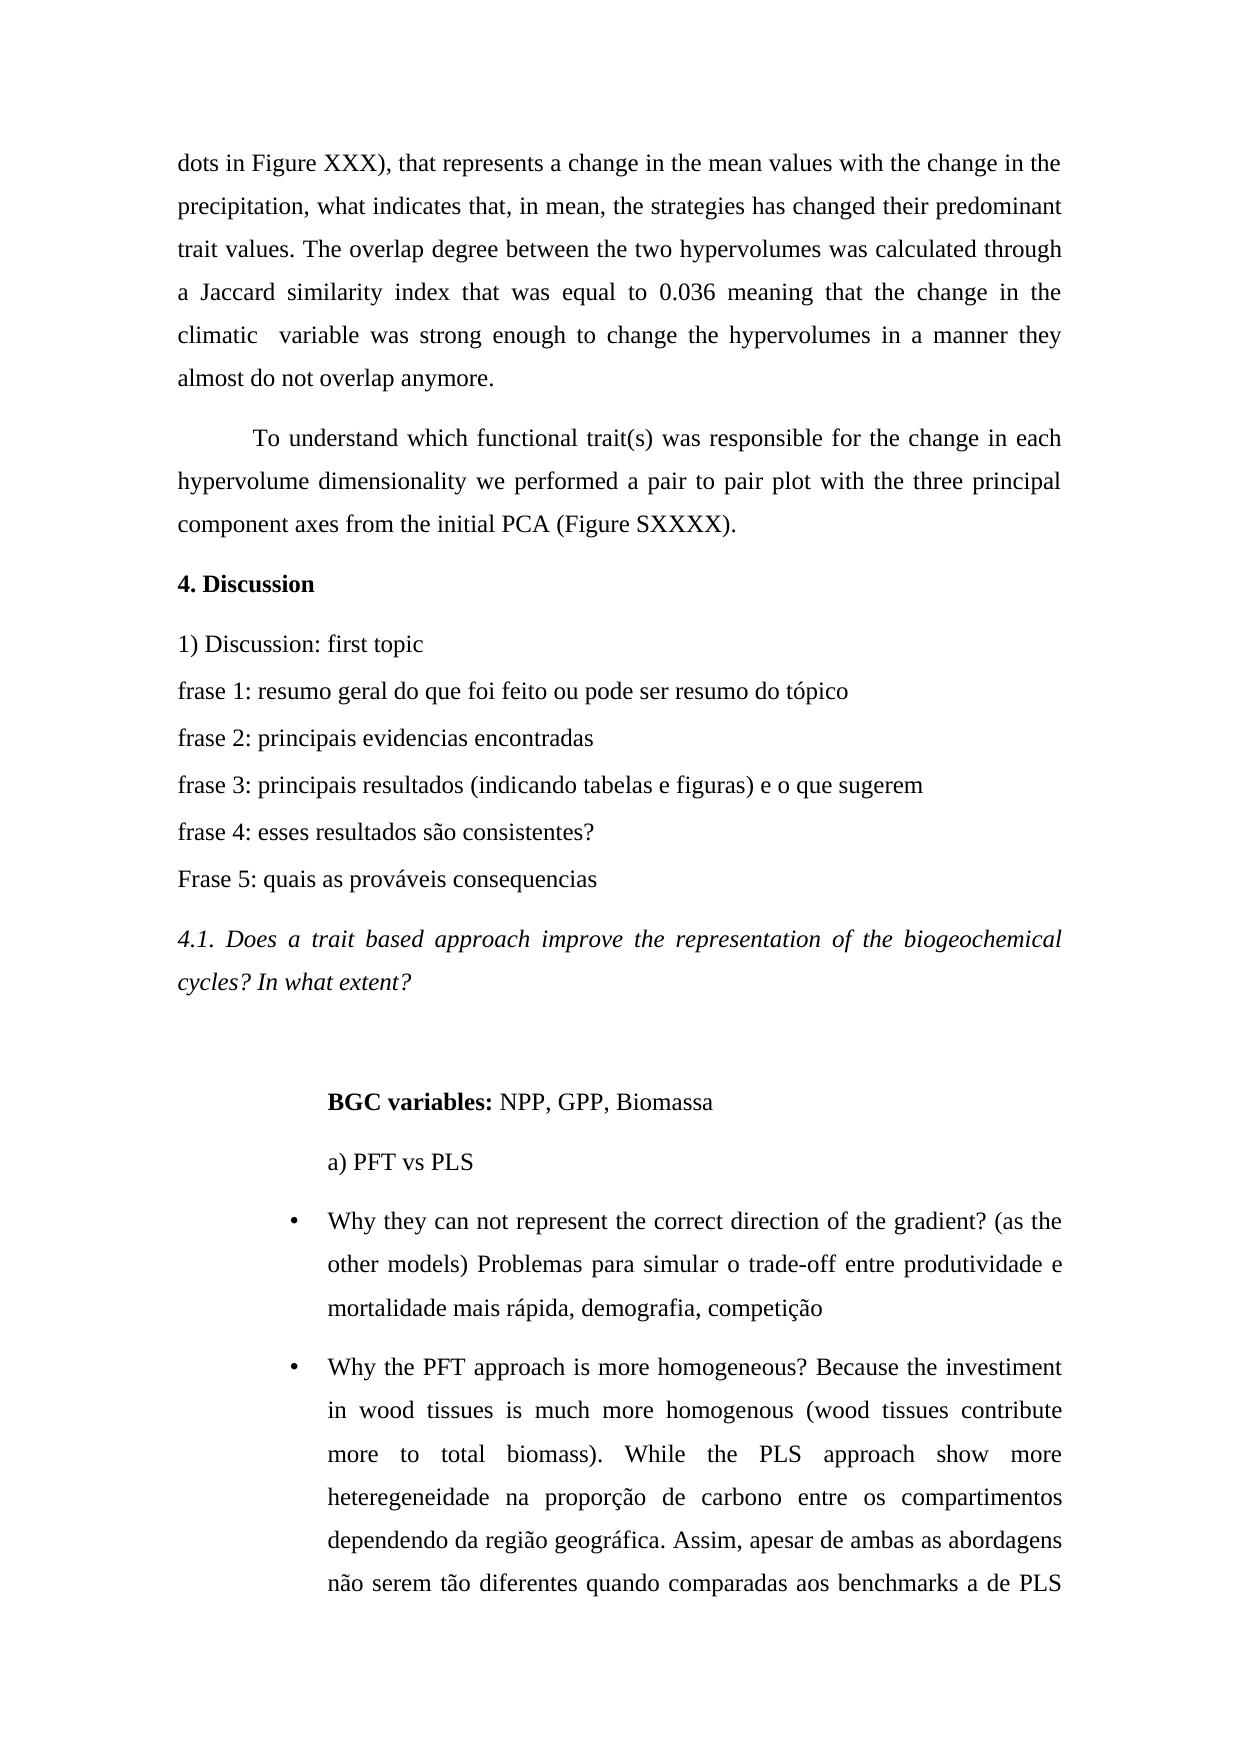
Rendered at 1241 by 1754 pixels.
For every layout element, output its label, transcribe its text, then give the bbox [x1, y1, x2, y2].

text 4. Discussion [177, 569, 1063, 598]
text dots in Figure XXX), that represents a change in the mean values with the change in the precipitation, what indicates that, in mean, the strategies has changed their predominant trait values. The overlap degree between the two hypervolumes was calculated through a Jaccard similarity index that was equal to 0.036 meaning that the change in the climatic variable was strong enough to change the hypervolumes in a manner they almost do not overlap anymore. [177, 148, 1063, 392]
list BGC variables: NPP, GPP, Biomassa [290, 1087, 1063, 1116]
text Frase 5: quais as prováveis consequencias [177, 864, 1063, 893]
list Why they can not represent the correct direction of the gradient? (as the other models) Problemas para simular o trade-off entre produtividade e mortalidade mais rápida, demografia, competição [290, 1206, 1063, 1321]
list Why the PFT approach is more homogeneous? Because the investiment in wood tissues is much more homogenous (wood tissues contribute more to total biomass). While the PLS approach show more heteregeneidade na proporção de carbono entre os compartimentos dependendo da região geográfica. Assim, apesar de ambas as abordagens não serem tão diferentes quando comparadas aos benchmarks a de PLS [290, 1352, 1063, 1597]
list a) PFT vs PLS [290, 1147, 1063, 1175]
text frase 2: principais evidencias encontradas [177, 723, 1063, 752]
text To understand which functional trait(s) was responsible for the change in each hypervolume dimensionality we performed a pair to pair plot with the three principal component axes from the initial PCA (Figure SXXXX). [177, 423, 1063, 538]
text 1) Discussion: first topic [177, 629, 1063, 658]
text frase 4: esses resultados são consistentes? [177, 817, 1063, 846]
text 4.1. Does a trait based approach improve the representation of the biogeochemical cycles? In what extent? [177, 924, 1063, 996]
text frase 3: principais resultados (indicando tabelas e figuras) e o que sugerem [177, 770, 1063, 799]
text frase 1: resumo geral do que foi feito ou pode ser resumo do tópico [177, 676, 1063, 705]
